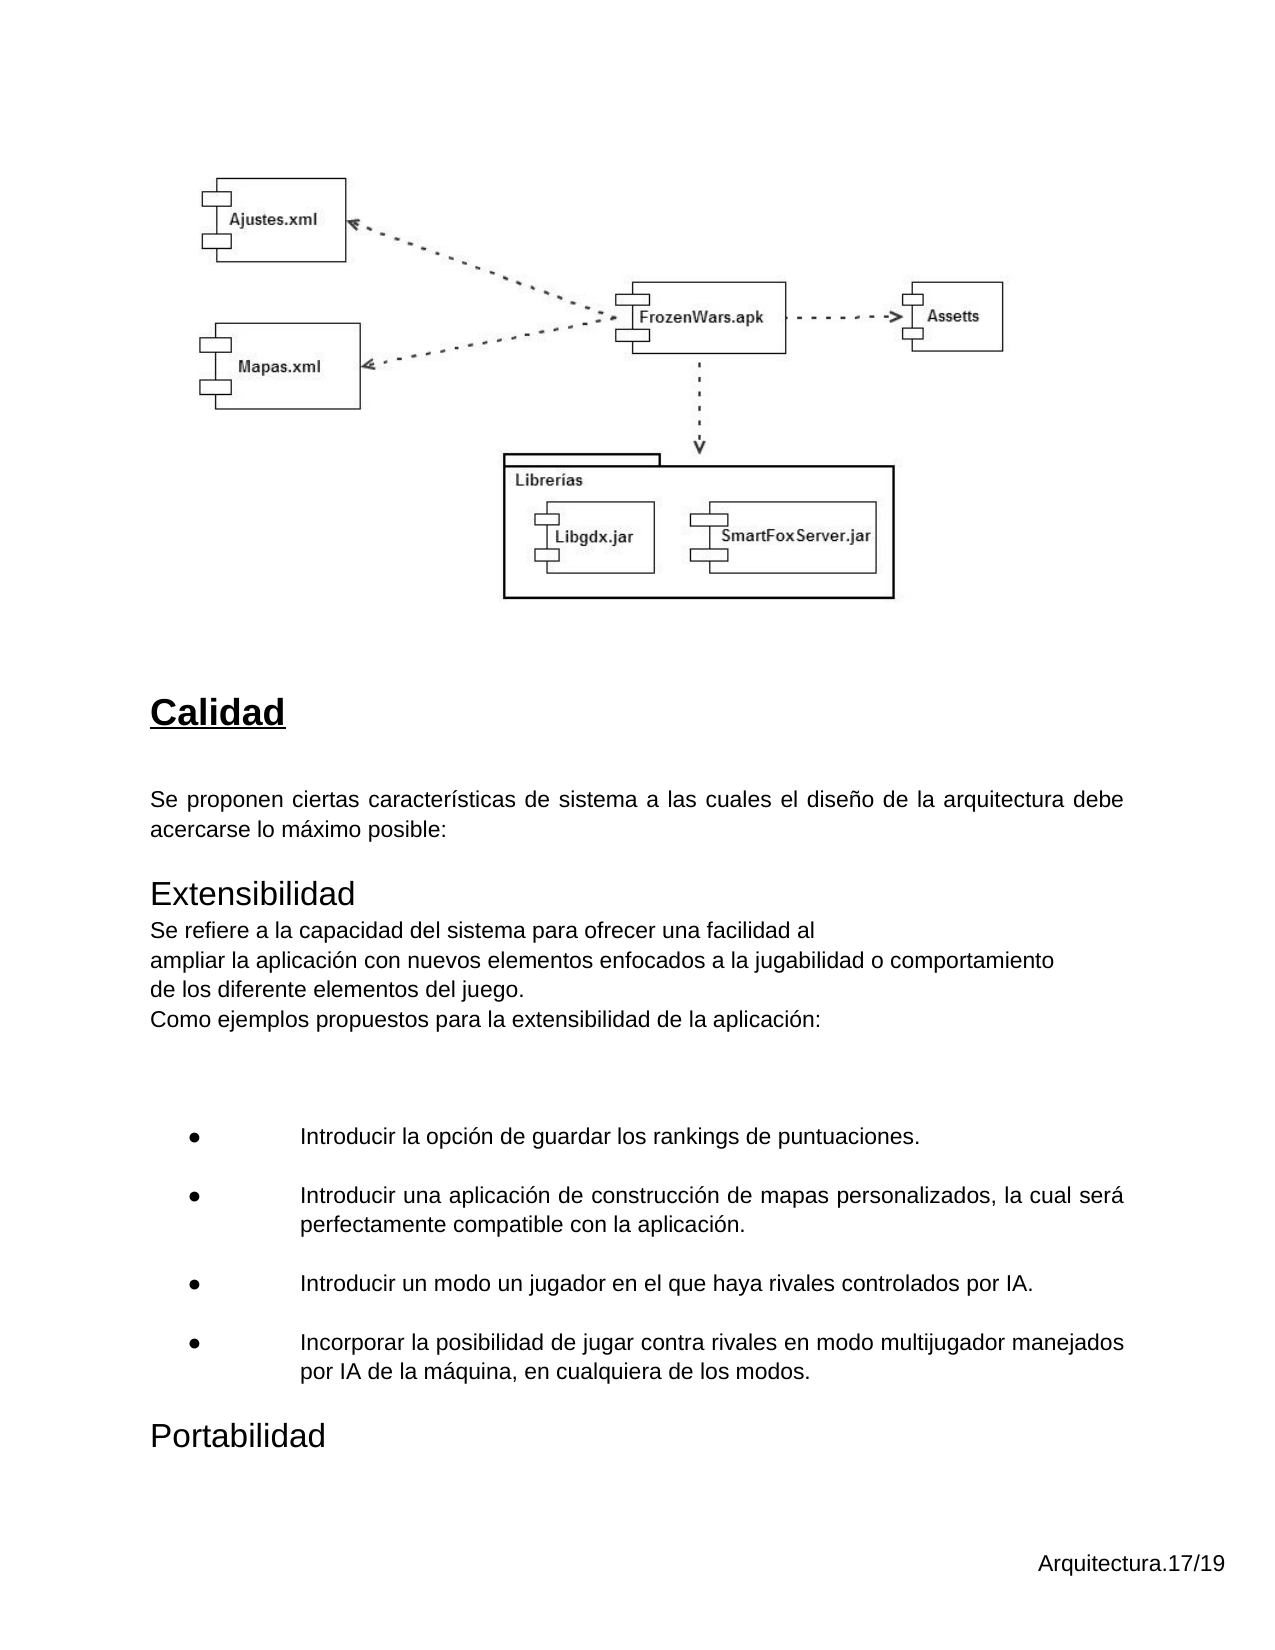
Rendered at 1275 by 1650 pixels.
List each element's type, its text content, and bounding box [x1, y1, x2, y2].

text Calidad [150, 691, 1125, 733]
text Extensibilidad [150, 875, 1125, 913]
text Se refiere a la capacidad del sistema para ofrecer una facilidad al [150, 918, 1125, 944]
text Portabilidad [150, 1417, 1125, 1455]
picture [150, 150, 1060, 639]
text de los diferente elementos del juego. [150, 977, 1125, 1002]
text ampliar la aplicación con nuevos elementos enfocados a la jugabilidad o comportamiento [150, 947, 1125, 973]
text Como ejemplos propuestos para la extensibilidad de la aplicación: [150, 1006, 1125, 1032]
text Se proponen ciertas características de sistema a las cuales el diseño de la arquitectura debe acercarse lo máximo posible: [150, 787, 1125, 842]
list Incorporar la posibilidad de jugar contra rivales en modo multijugador manejados por IA de la máquina, en cualquiera de los modos. [187, 1329, 1125, 1384]
list Introducir una aplicación de construcción de mapas personalizados, la cual será perfectamente compatible con la aplicación. [187, 1182, 1125, 1237]
list Introducir la opción de guardar los rankings de puntuaciones. [187, 1124, 1125, 1149]
list Introducir un modo un jugador en el que haya rivales controlados por IA. [187, 1271, 1125, 1296]
